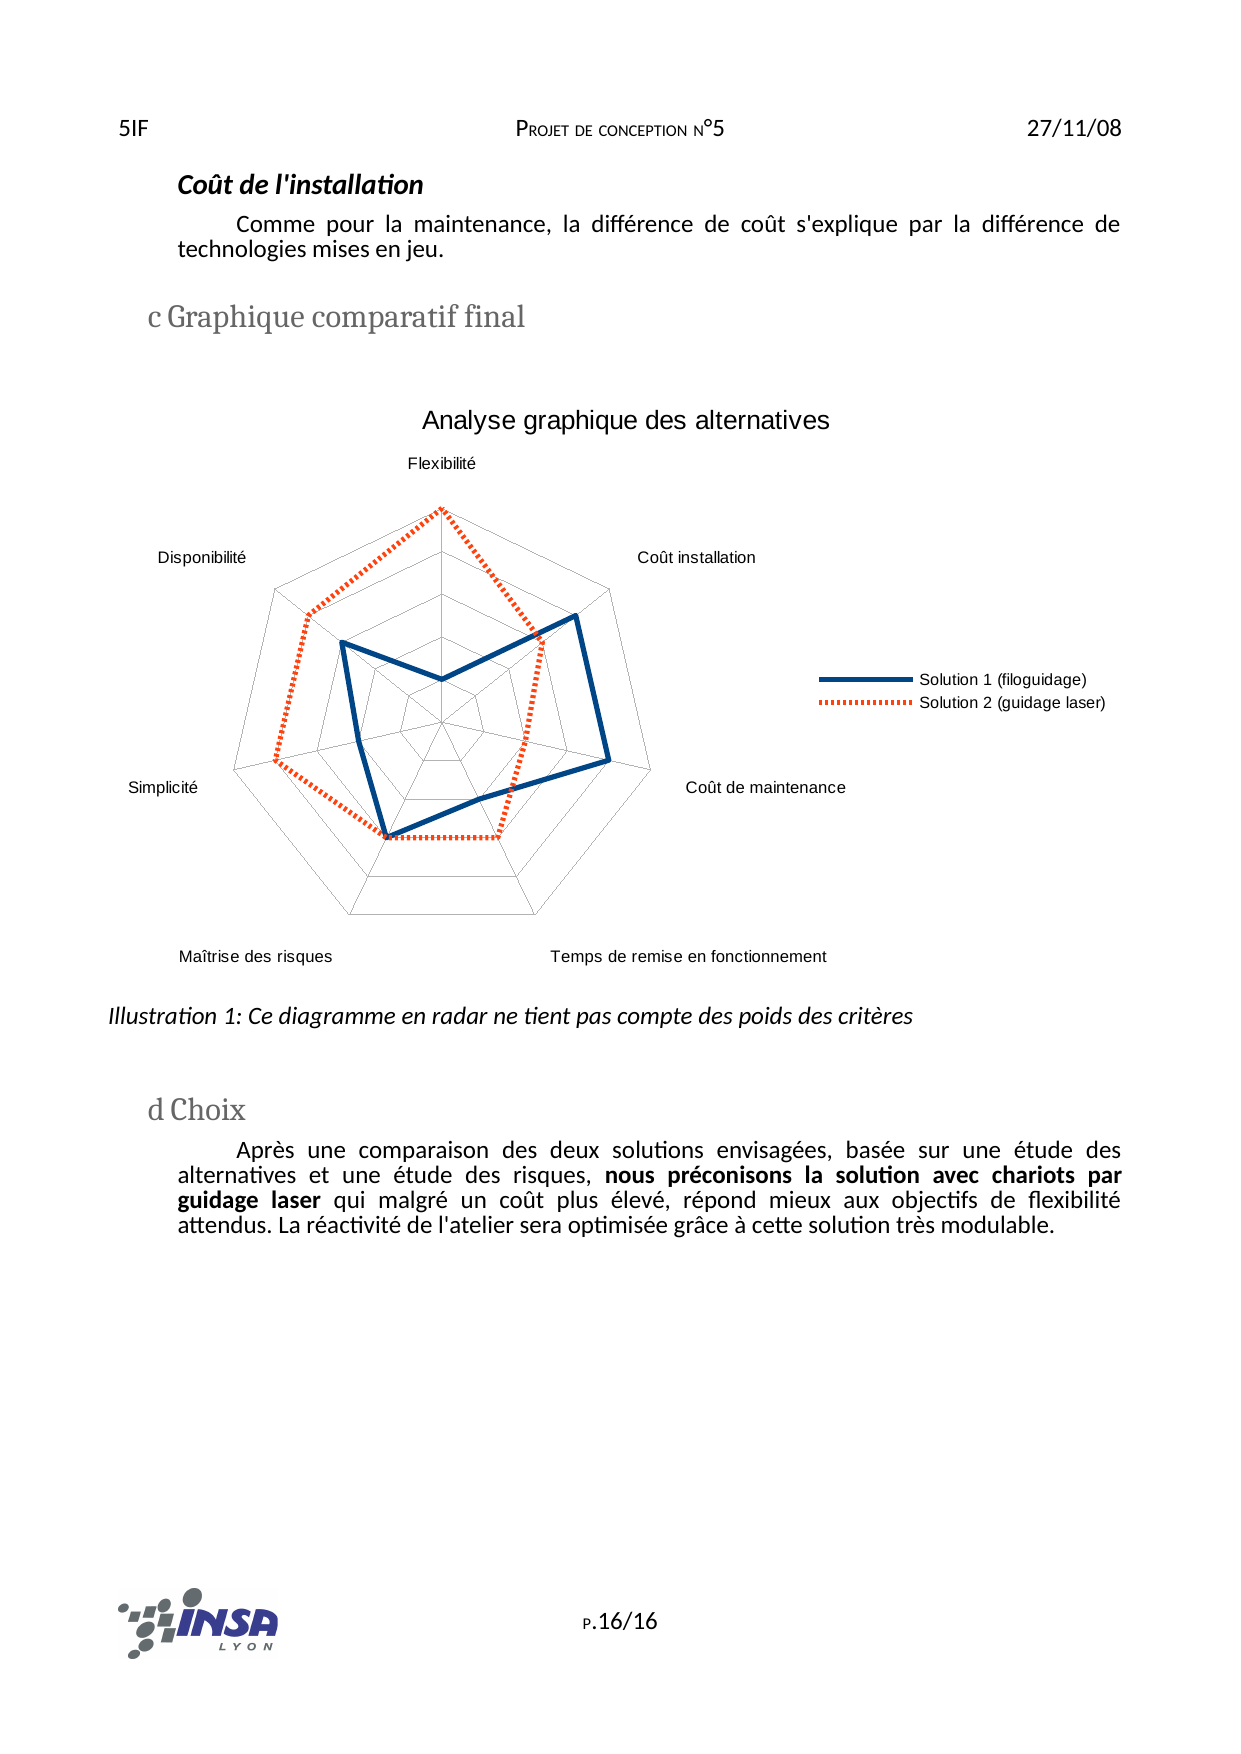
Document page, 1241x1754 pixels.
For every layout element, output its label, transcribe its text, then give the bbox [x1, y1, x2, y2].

text Comme pour la maintenance, la différence de coût s'explique par la différence de technologies mises en jeu. [177, 213, 1122, 263]
subtitle Choix [118, 1091, 1122, 1128]
subtitle Coût de l'installation [177, 173, 1122, 201]
text Illustration 1: Ce diagramme en radar ne tient pas compte des poids des critères [108, 385, 1132, 1030]
subtitle Graphique comparatif final [118, 299, 1122, 336]
picture [118, 1588, 278, 1659]
text Après une comparaison des deux solutions envisagées, basée sur une étude des alternatives et une étude des risques, nous préconisons la solution avec chariots par guidage laser qui malgré un coût plus élevé, répond mieux aux objectifs de flexibilité attendus. La réactivité de l'atelier sera optimisée grâce à cette solution très modulable. [177, 1140, 1122, 1240]
